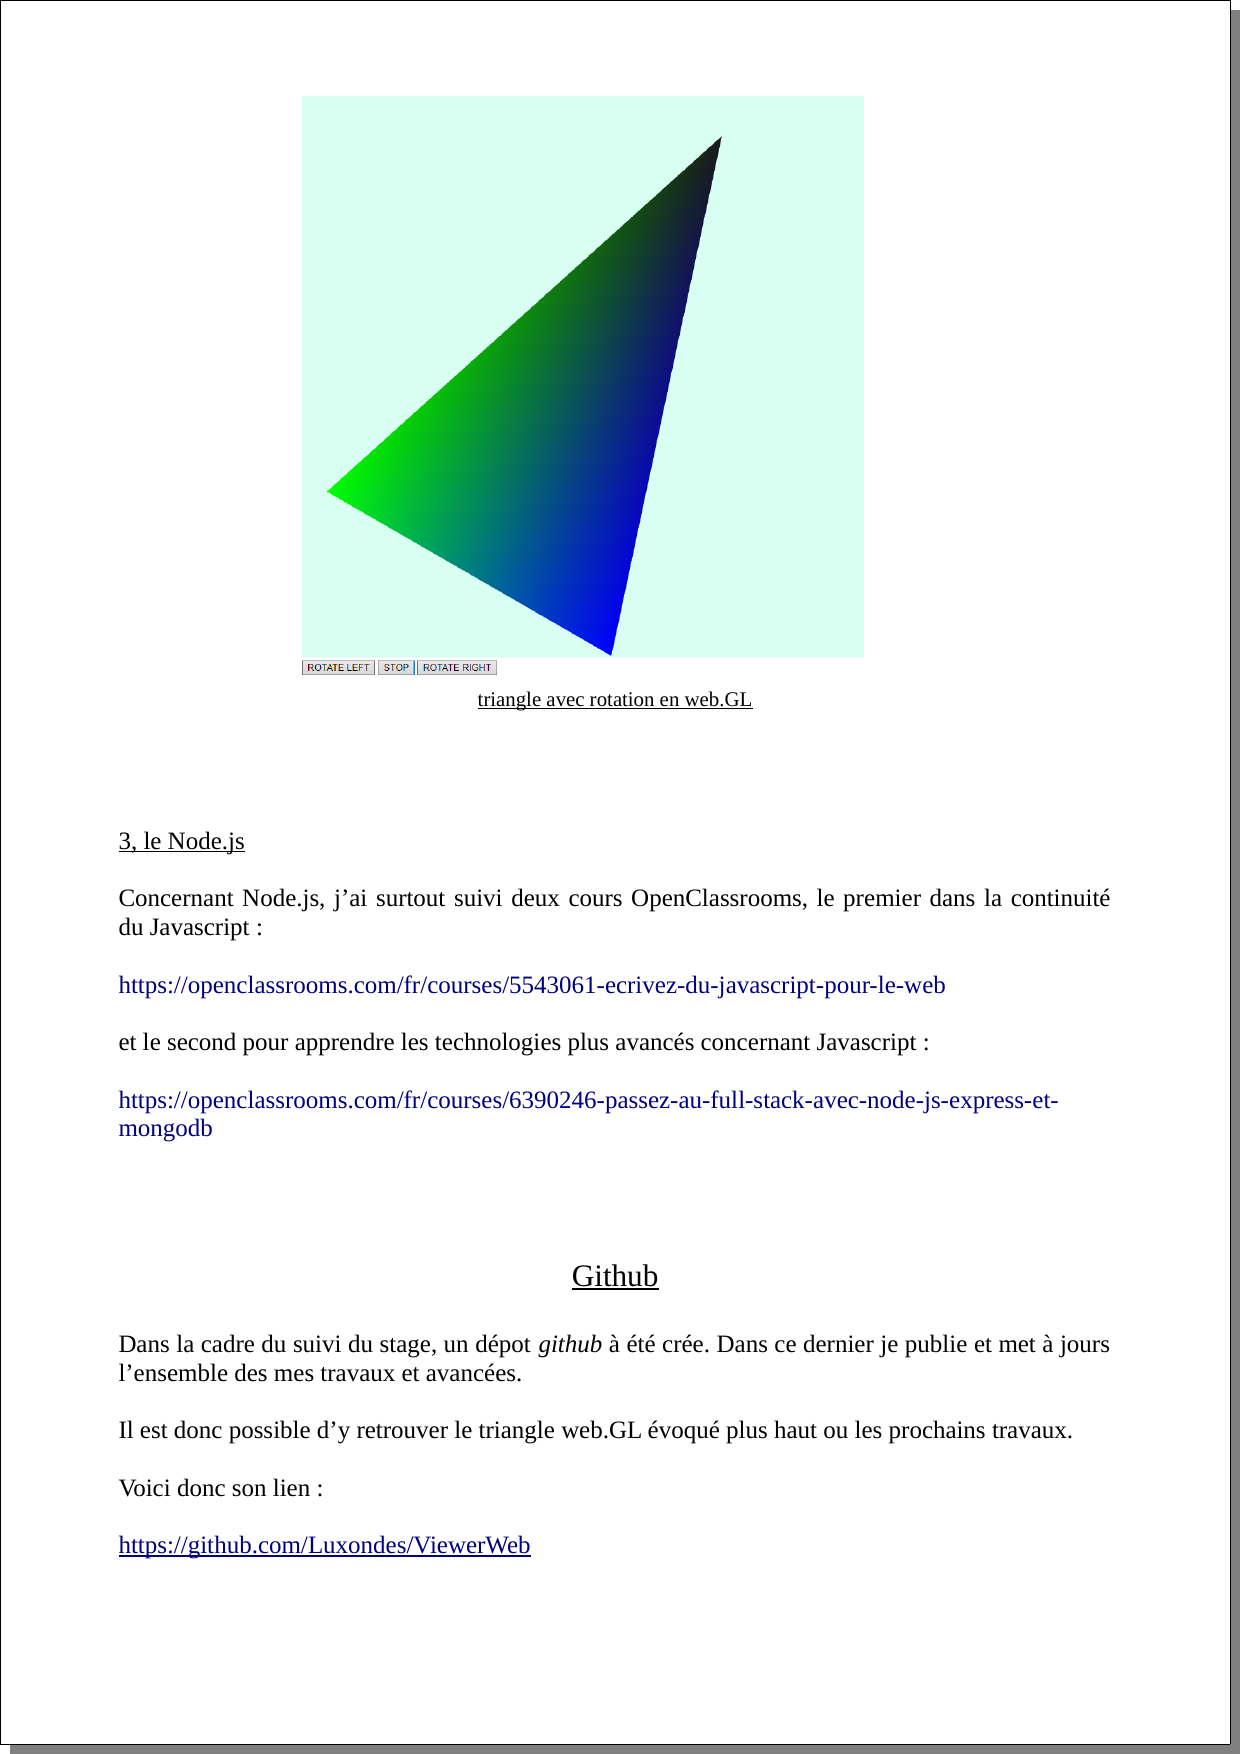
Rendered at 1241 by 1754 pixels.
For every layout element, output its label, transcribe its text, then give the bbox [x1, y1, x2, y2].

text Dans la cadre du suivi du stage, un dépot github à été crée. Dans ce dernier je publie et met à jours l’ensemble des mes travaux et avancées. [118, 1329, 1112, 1387]
text Github [118, 1257, 1112, 1293]
text 3, le Node.js [59, 826, 1171, 855]
text https://openclassrooms.com/fr/courses/6390246-passez-au-full-stack-avec-node-js-express-et-mongodb [118, 1085, 1112, 1142]
text Voici donc son lien : [118, 1473, 1112, 1502]
picture [296, 90, 869, 679]
text https://github.com/Luxondes/ViewerWeb [118, 1530, 1112, 1559]
text Concernant Node.js, j’ai surtout suivi deux cours OpenClassrooms, le premier dans la continuité du Javascript : [118, 883, 1112, 941]
text https://openclassrooms.com/fr/courses/5543061-ecrivez-du-javascript-pour-le-web [118, 970, 1112, 998]
text Il est donc possible d’y retrouver le triangle web.GL évoqué plus haut ou les prochains travaux. [118, 1415, 1112, 1444]
text triangle avec rotation en web.GL [59, 687, 1171, 711]
text et le second pour apprendre les technologies plus avancés concernant Javascript : [118, 1027, 1112, 1056]
